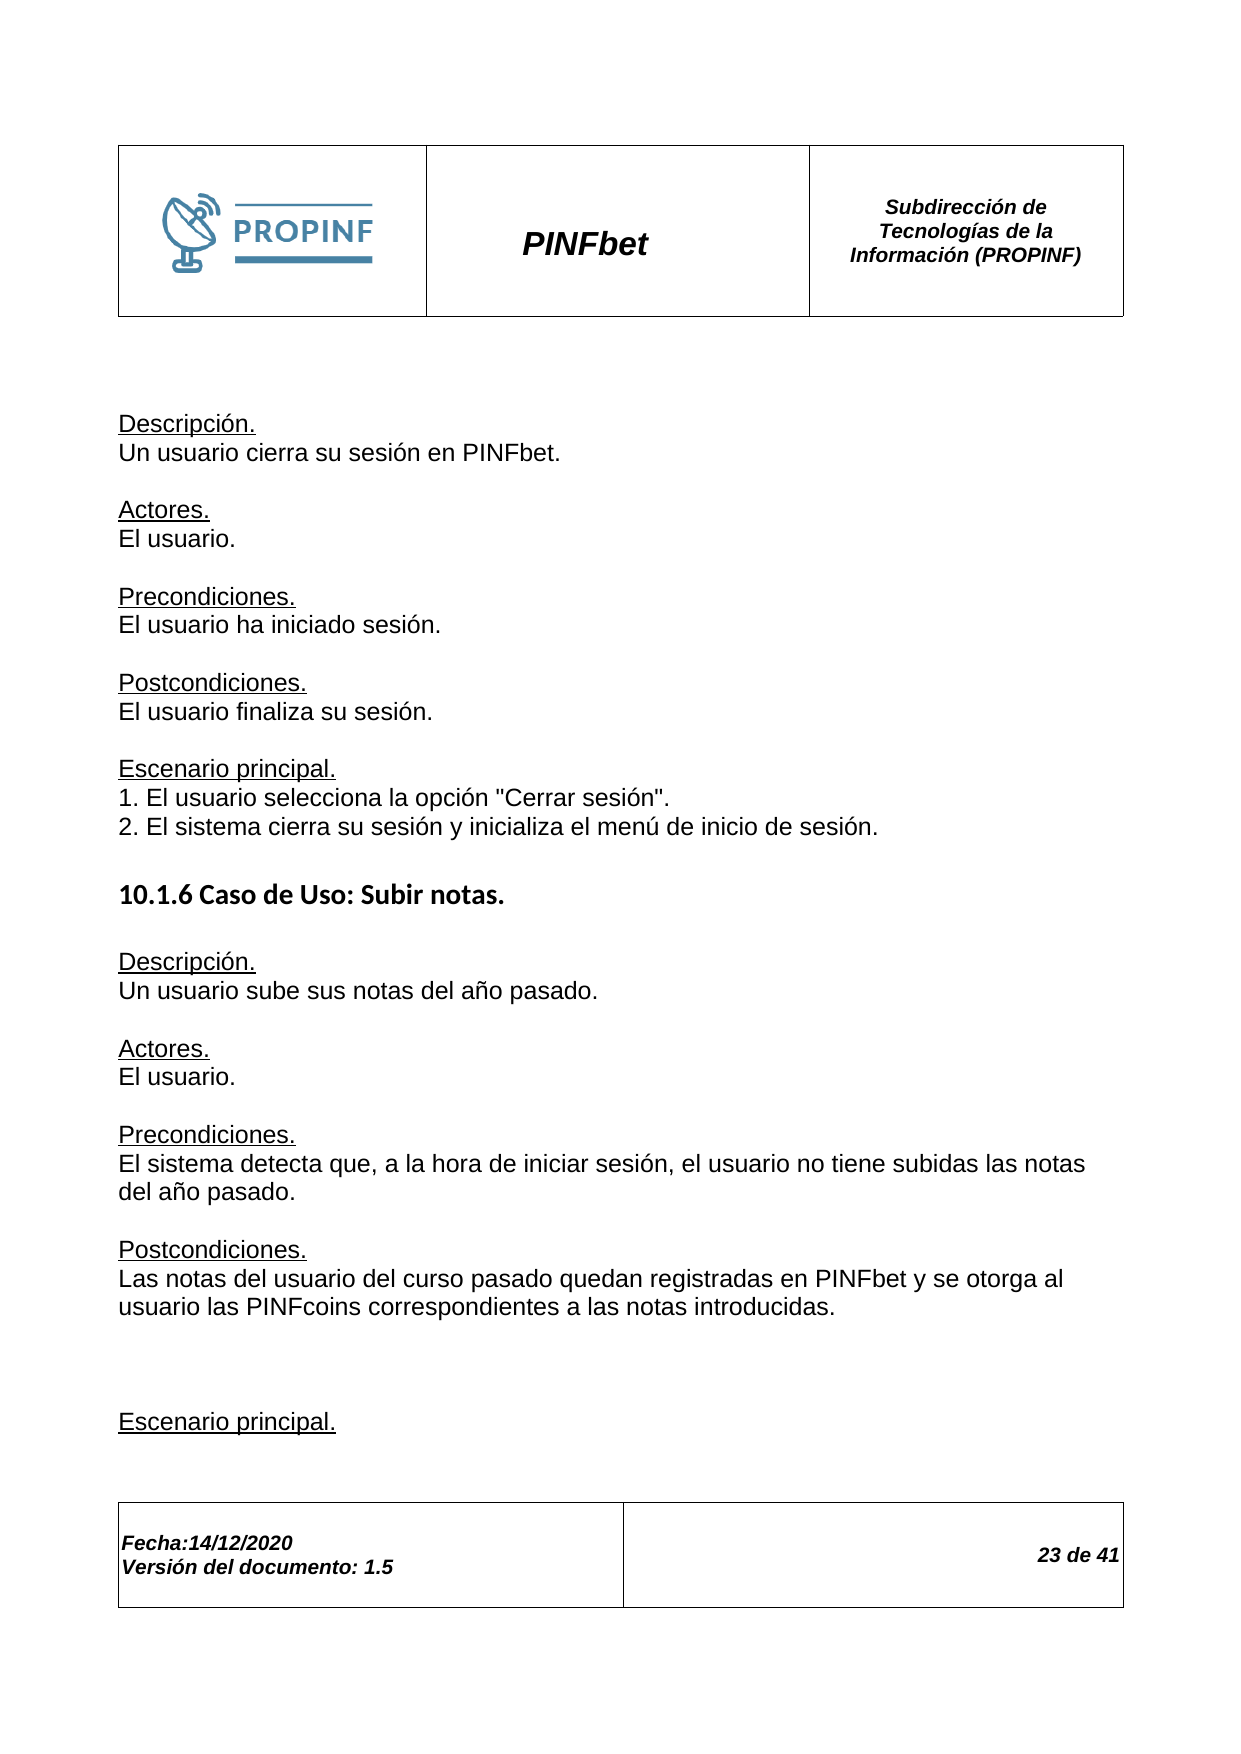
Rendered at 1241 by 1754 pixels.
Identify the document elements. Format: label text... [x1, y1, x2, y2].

text El usuario. [118, 1062, 1122, 1091]
text Escenario principal. [118, 1407, 1122, 1436]
text Escenario principal. [118, 754, 1122, 783]
picture [126, 170, 414, 301]
text El usuario finaliza su sesión. [118, 697, 1122, 726]
text Postcondiciones. [118, 1235, 1122, 1264]
text Un usuario sube sus notas del año pasado. [118, 976, 1122, 1005]
text El sistema detecta que, a la hora de iniciar sesión, el usuario no tiene subidas las notas del año pasado. [118, 1149, 1122, 1206]
text Descripción. [118, 947, 1122, 976]
text Descripción. [118, 409, 1122, 438]
text El usuario. [118, 524, 1122, 553]
text Actores. [118, 1034, 1122, 1062]
text Precondiciones. [118, 1120, 1122, 1149]
text Las notas del usuario del curso pasado quedan registradas en PINFbet y se otorga al usuario las PINFcoins correspondientes a las notas introducidas. [118, 1264, 1122, 1321]
text 1. El usuario selecciona la opción "Cerrar sesión". [118, 783, 1122, 812]
text Precondiciones. [118, 582, 1122, 611]
text 10.1.6 Caso de Uso: Subir notas. [118, 876, 1122, 912]
text Un usuario cierra su sesión en PINFbet. [118, 438, 1122, 467]
text 2. El sistema cierra su sesión y inicializa el menú de inicio de sesión. [118, 812, 1122, 841]
text Actores. [118, 496, 1122, 524]
text El usuario ha iniciado sesión. [118, 611, 1122, 639]
text Postcondiciones. [118, 668, 1122, 697]
